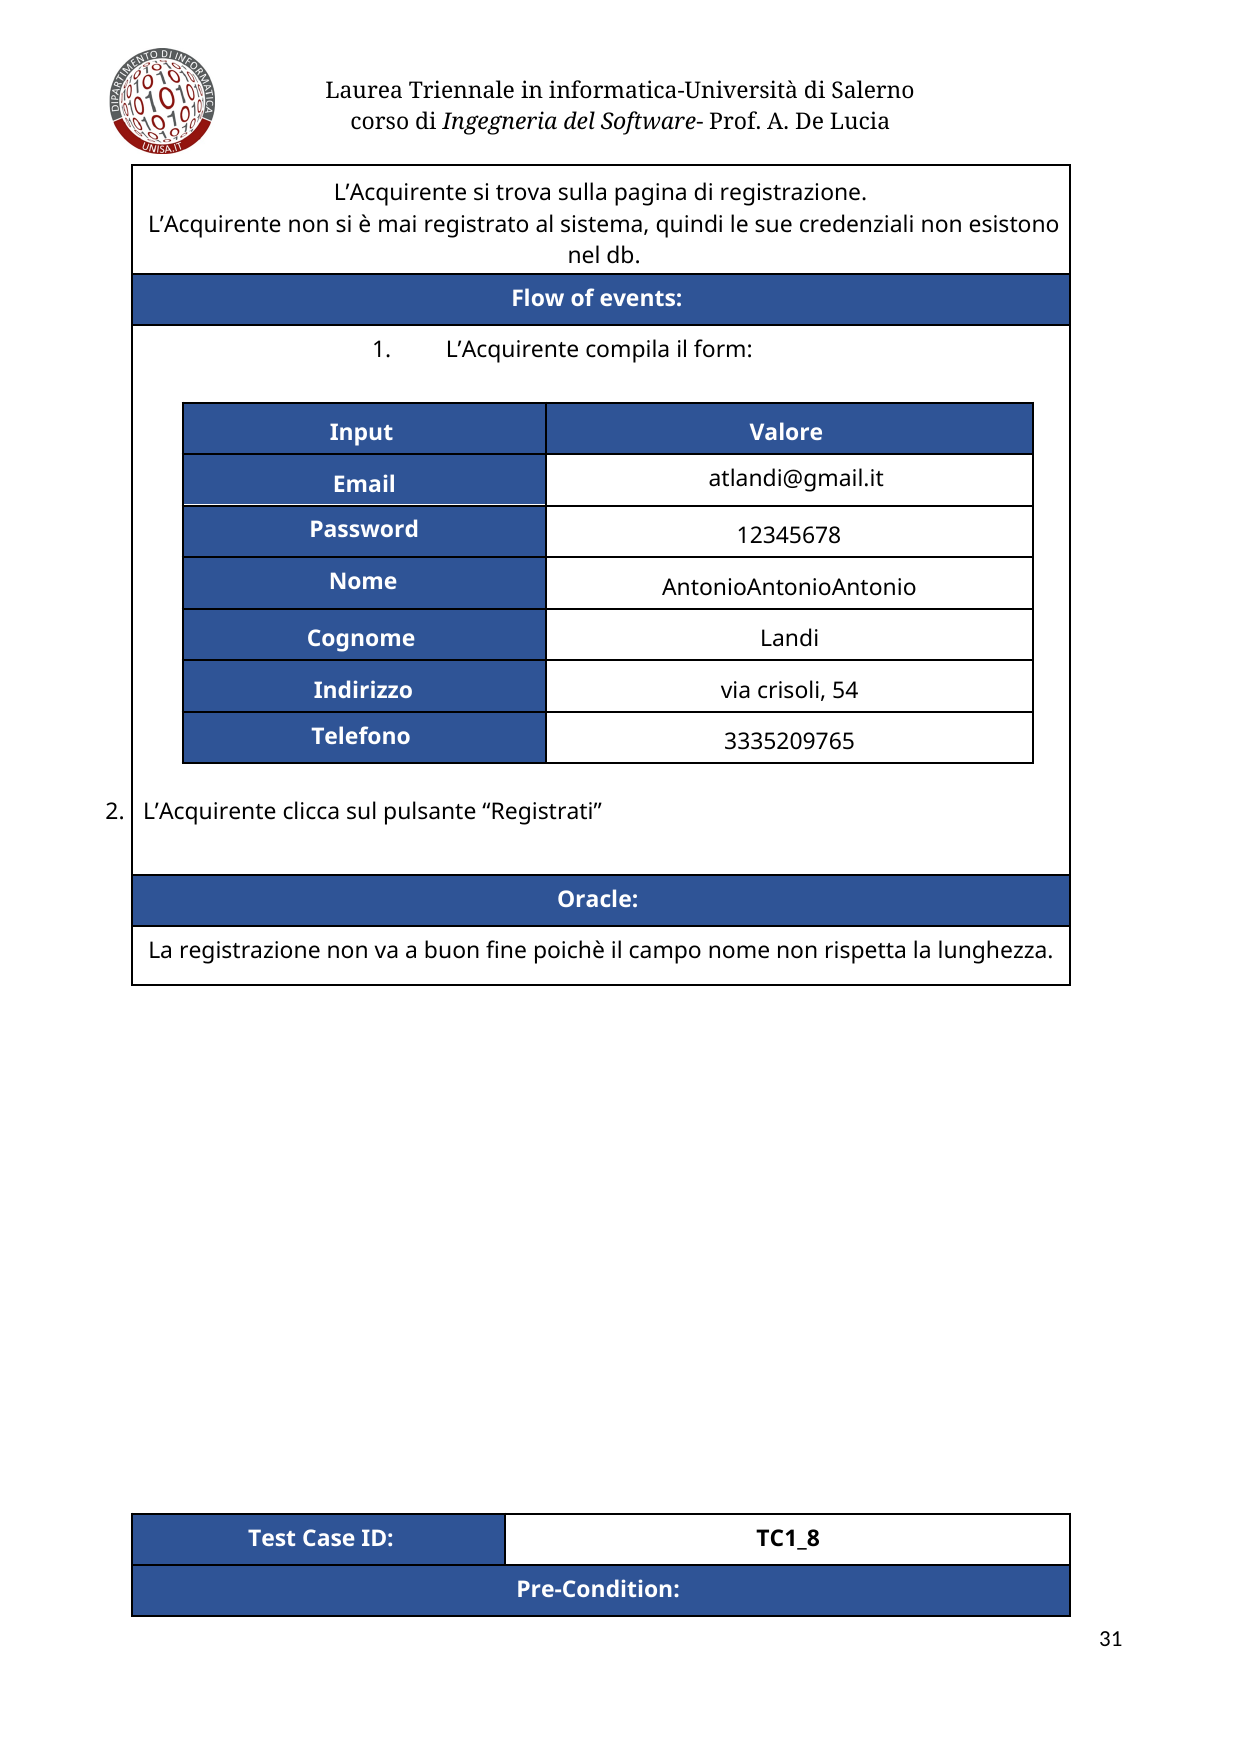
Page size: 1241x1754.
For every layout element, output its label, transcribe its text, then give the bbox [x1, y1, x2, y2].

table_cell Indirizzo [184, 661, 545, 711]
table_cell La registrazione non va a buon fine poichè il campo nome non rispetta la lunghezza. [133, 927, 1069, 984]
table_cell L’Acquirente compila il form: L’Acquirente clicca sul pulsante “Registrati” [133, 326, 1069, 874]
table_cell Password [184, 507, 545, 556]
table_cell 3335209765 [547, 713, 1032, 762]
table_cell Email [184, 455, 545, 504]
table_cell Oracle: [133, 876, 1069, 925]
table_header Valore [547, 404, 1032, 453]
table_cell atlandi@gmail.it [547, 455, 1032, 504]
table_cell Pre-Condition: [133, 1566, 1069, 1615]
table_cell Flow of events: [133, 275, 1069, 324]
table_cell via crisoli, 54 [547, 661, 1032, 711]
table_header Input [184, 404, 545, 453]
table_header TC1_8 [506, 1515, 1069, 1564]
table_header Test Case ID: [133, 1515, 504, 1564]
table_cell Telefono [184, 713, 545, 762]
table_cell Landi [547, 610, 1032, 659]
table_cell AntonioAntonioAntonio [547, 558, 1032, 608]
table_cell Nome [184, 558, 545, 608]
table_cell L’Acquirente si trova sulla pagina di registrazione. L’Acquirente non si è mai registrato al sistema, quindi le sue credenziali non esistono nel db. [133, 166, 1069, 273]
table_cell 12345678 [547, 507, 1032, 556]
table_cell Cognome [184, 610, 545, 659]
